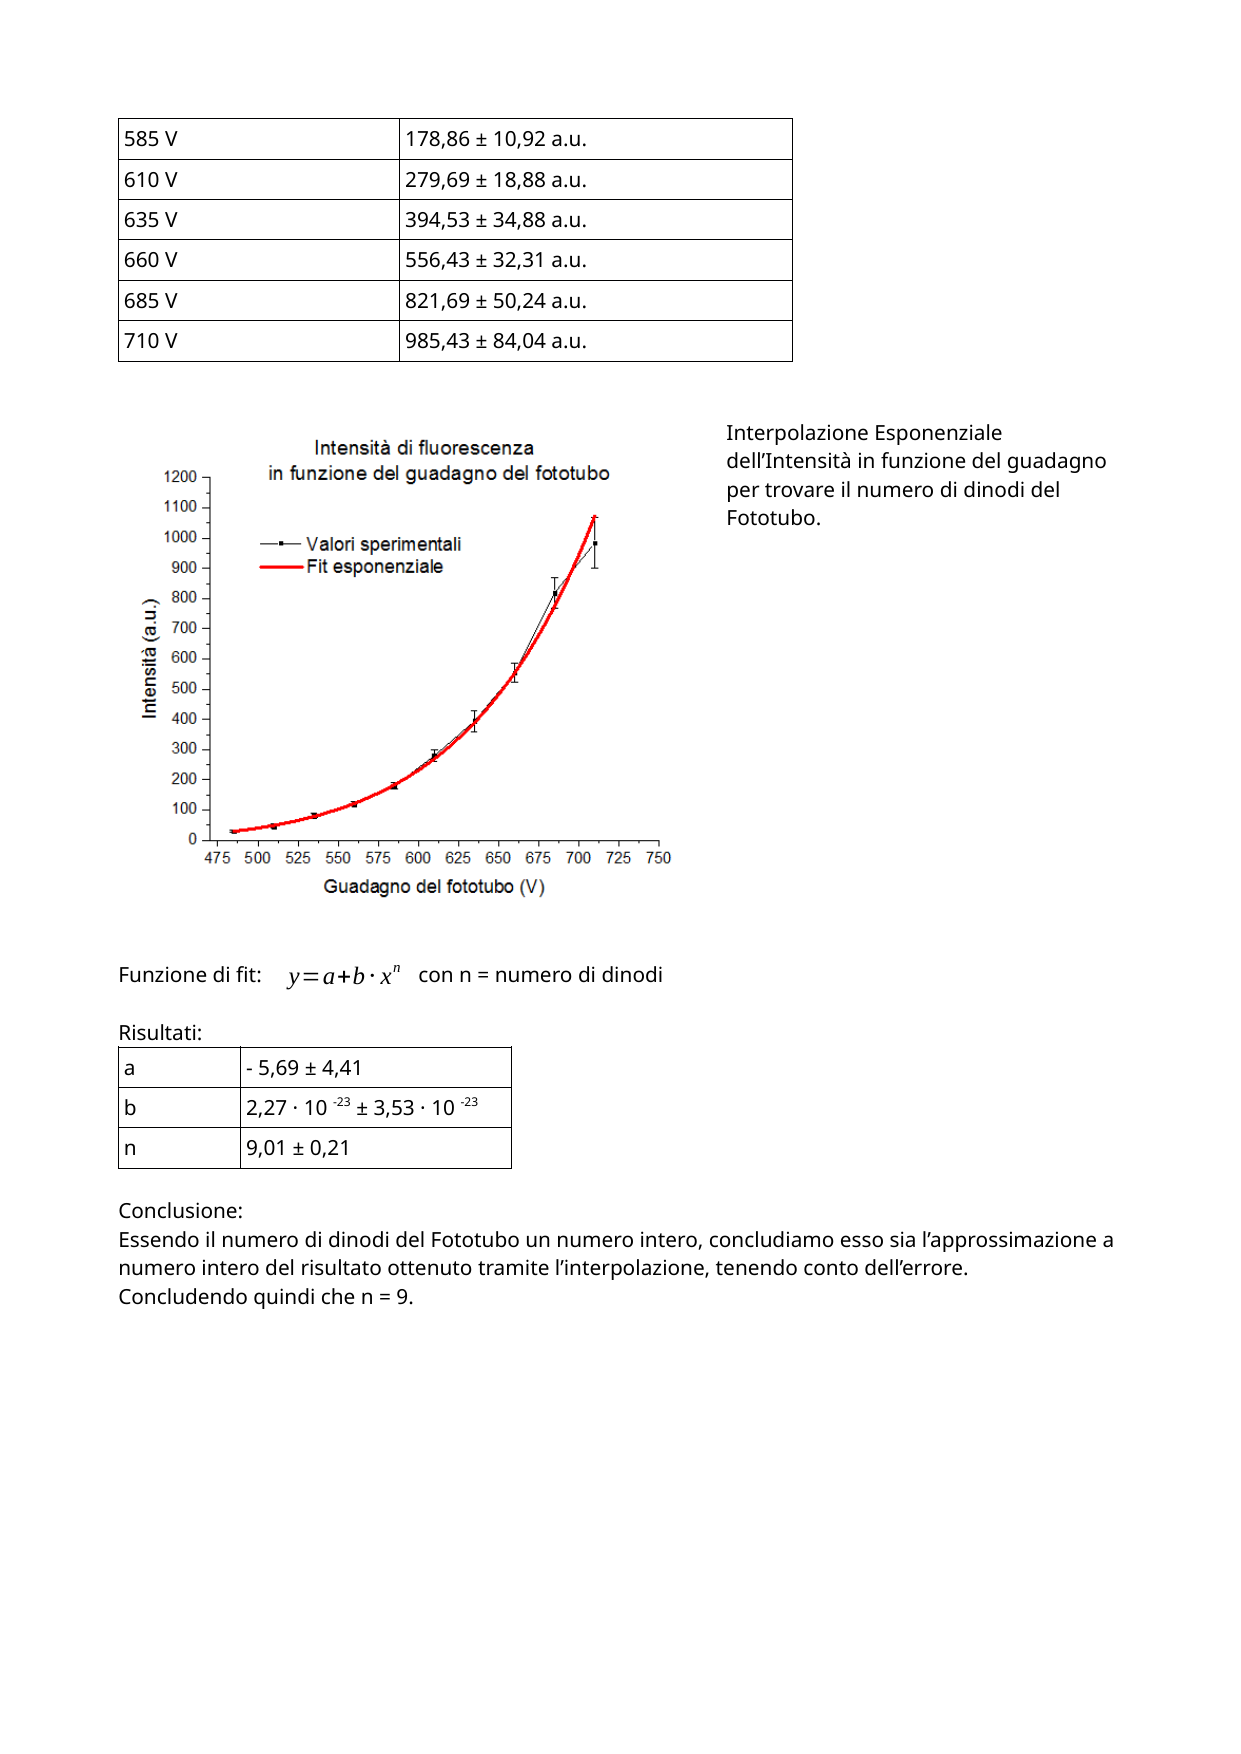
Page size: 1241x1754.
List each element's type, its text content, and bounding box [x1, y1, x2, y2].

table_cell 660 V [119, 240, 399, 280]
table_cell b [119, 1088, 240, 1127]
table_cell 821,69 ± 50,24 a.u. [400, 281, 792, 320]
text Concludendo quindi che n = 9. [118, 1282, 1122, 1310]
table_cell 610 V [119, 160, 399, 199]
table_cell 394,53 ± 34,88 a.u. [400, 200, 792, 239]
text Interpolazione Esponenziale dell’Intensità in funzione del guadagno per trovare il numero di dinodi del Fototubo. [118, 418, 1122, 532]
text Risultati: [118, 1018, 1122, 1046]
table_cell 556,43 ± 32,31 a.u. [400, 240, 792, 280]
text Conclusione: [118, 1197, 1122, 1225]
table_cell 279,69 ± 18,88 a.u. [400, 160, 792, 199]
text Funzione di fit: con n = numero di dinodi [118, 958, 1122, 989]
table_header a [119, 1048, 240, 1087]
table_cell 635 V [119, 200, 399, 239]
text Essendo il numero di dinodi del Fototubo un numero intero, concludiamo esso sia l’approssimazione a numero intero del risultato ottenuto tramite l’interpolazione, tenendo conto dell’errore. [118, 1225, 1122, 1282]
table_cell 710 V [119, 321, 399, 361]
table_cell 685 V [119, 281, 399, 320]
picture [122, 425, 727, 912]
table_cell 178,86 ± 10,92 a.u. [400, 119, 792, 158]
table_cell 985,43 ± 84,04 a.u. [400, 321, 792, 361]
table_header - 5,69 ± 4,41 [241, 1048, 511, 1087]
table_cell 585 V [119, 119, 399, 158]
table_cell 9,01 ± 0,21 [241, 1128, 511, 1168]
table_cell n [119, 1128, 240, 1168]
table_cell 2,27 · 10 -23 ± 3,53 · 10 -23 [241, 1088, 511, 1127]
